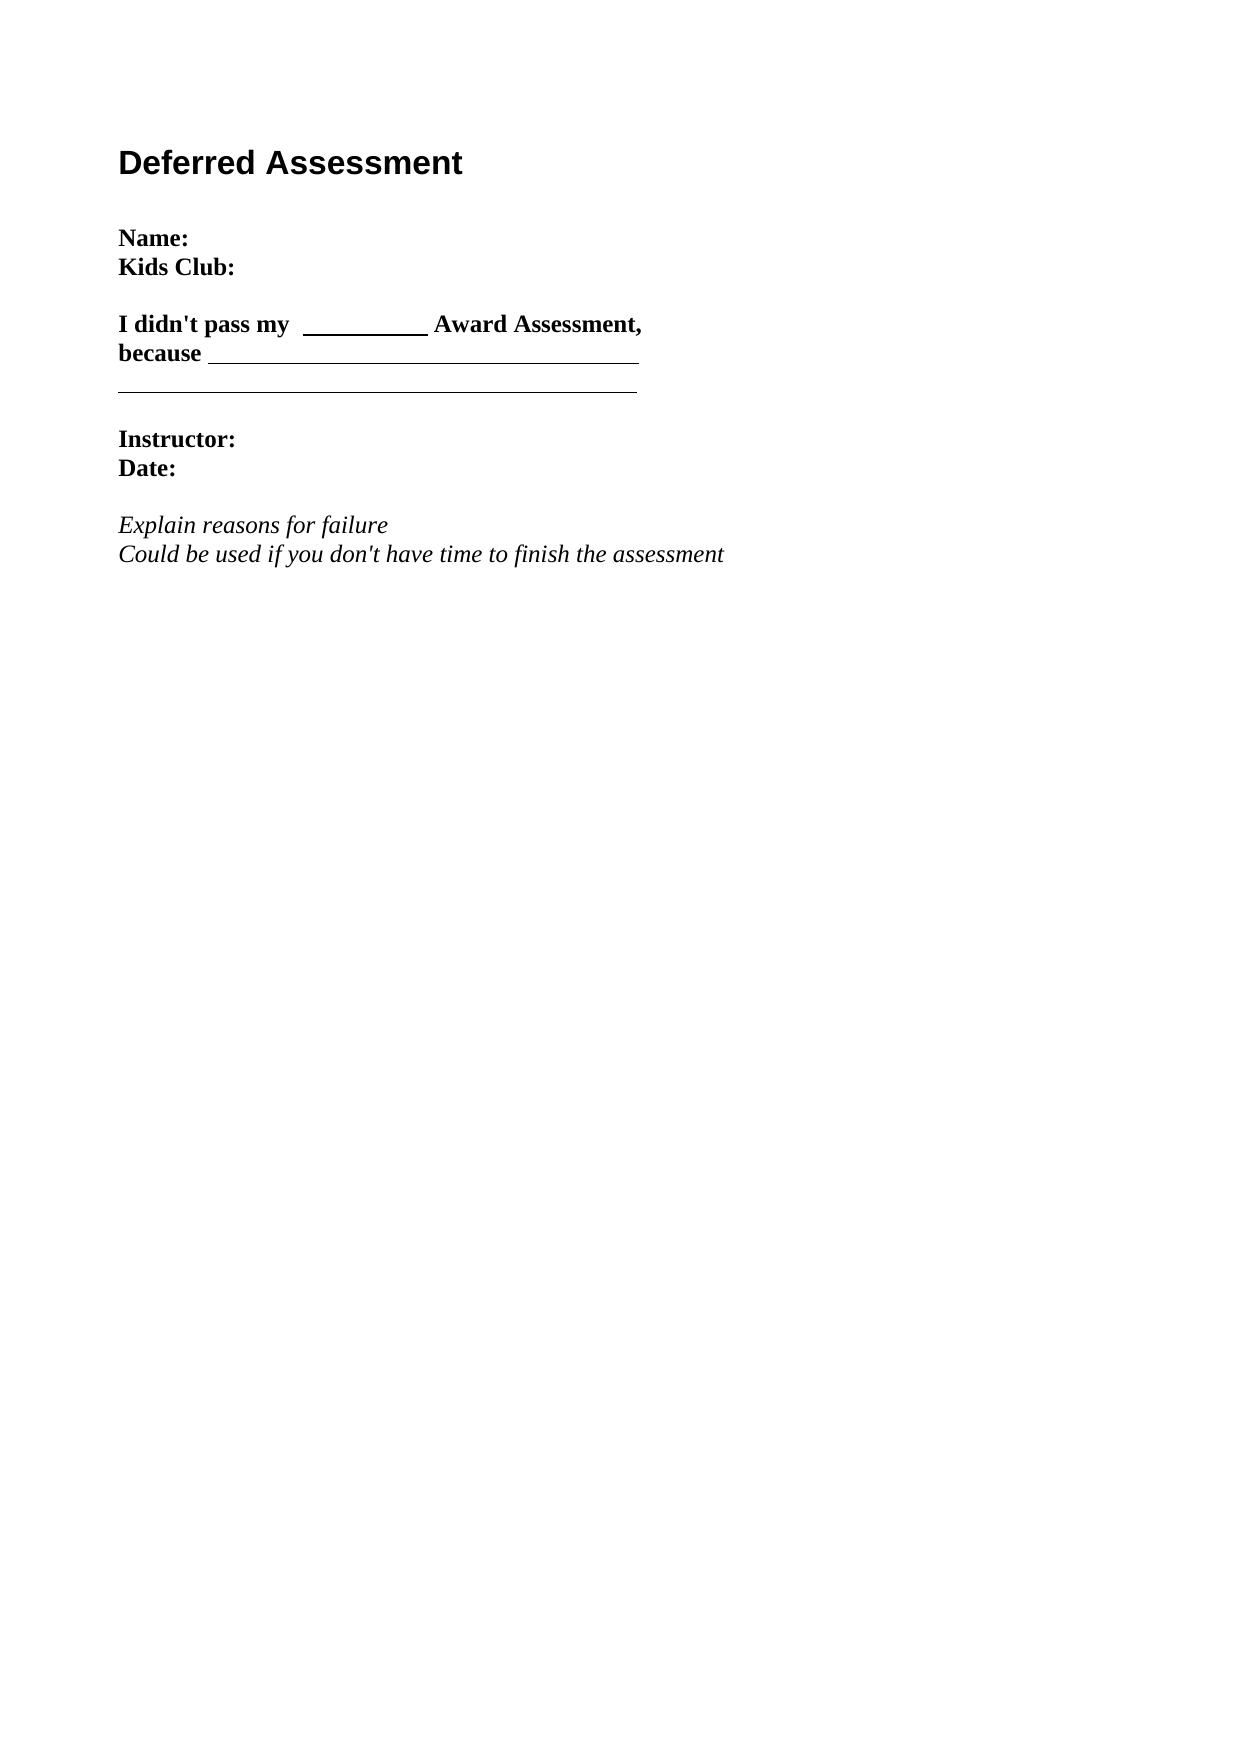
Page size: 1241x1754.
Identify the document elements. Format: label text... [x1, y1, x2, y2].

text Could be used if you don't have time to finish the assessment [118, 539, 1122, 568]
text Kids Club: [118, 252, 1122, 281]
subtitle Deferred Assessment [118, 143, 1122, 182]
text Name: [118, 223, 1122, 252]
text Date: [118, 453, 1122, 482]
text Instructor: [118, 424, 1122, 453]
text I didn't pass my Award Assessment, [118, 309, 1122, 338]
text Explain reasons for failure [118, 511, 1122, 539]
text because [118, 338, 1122, 367]
